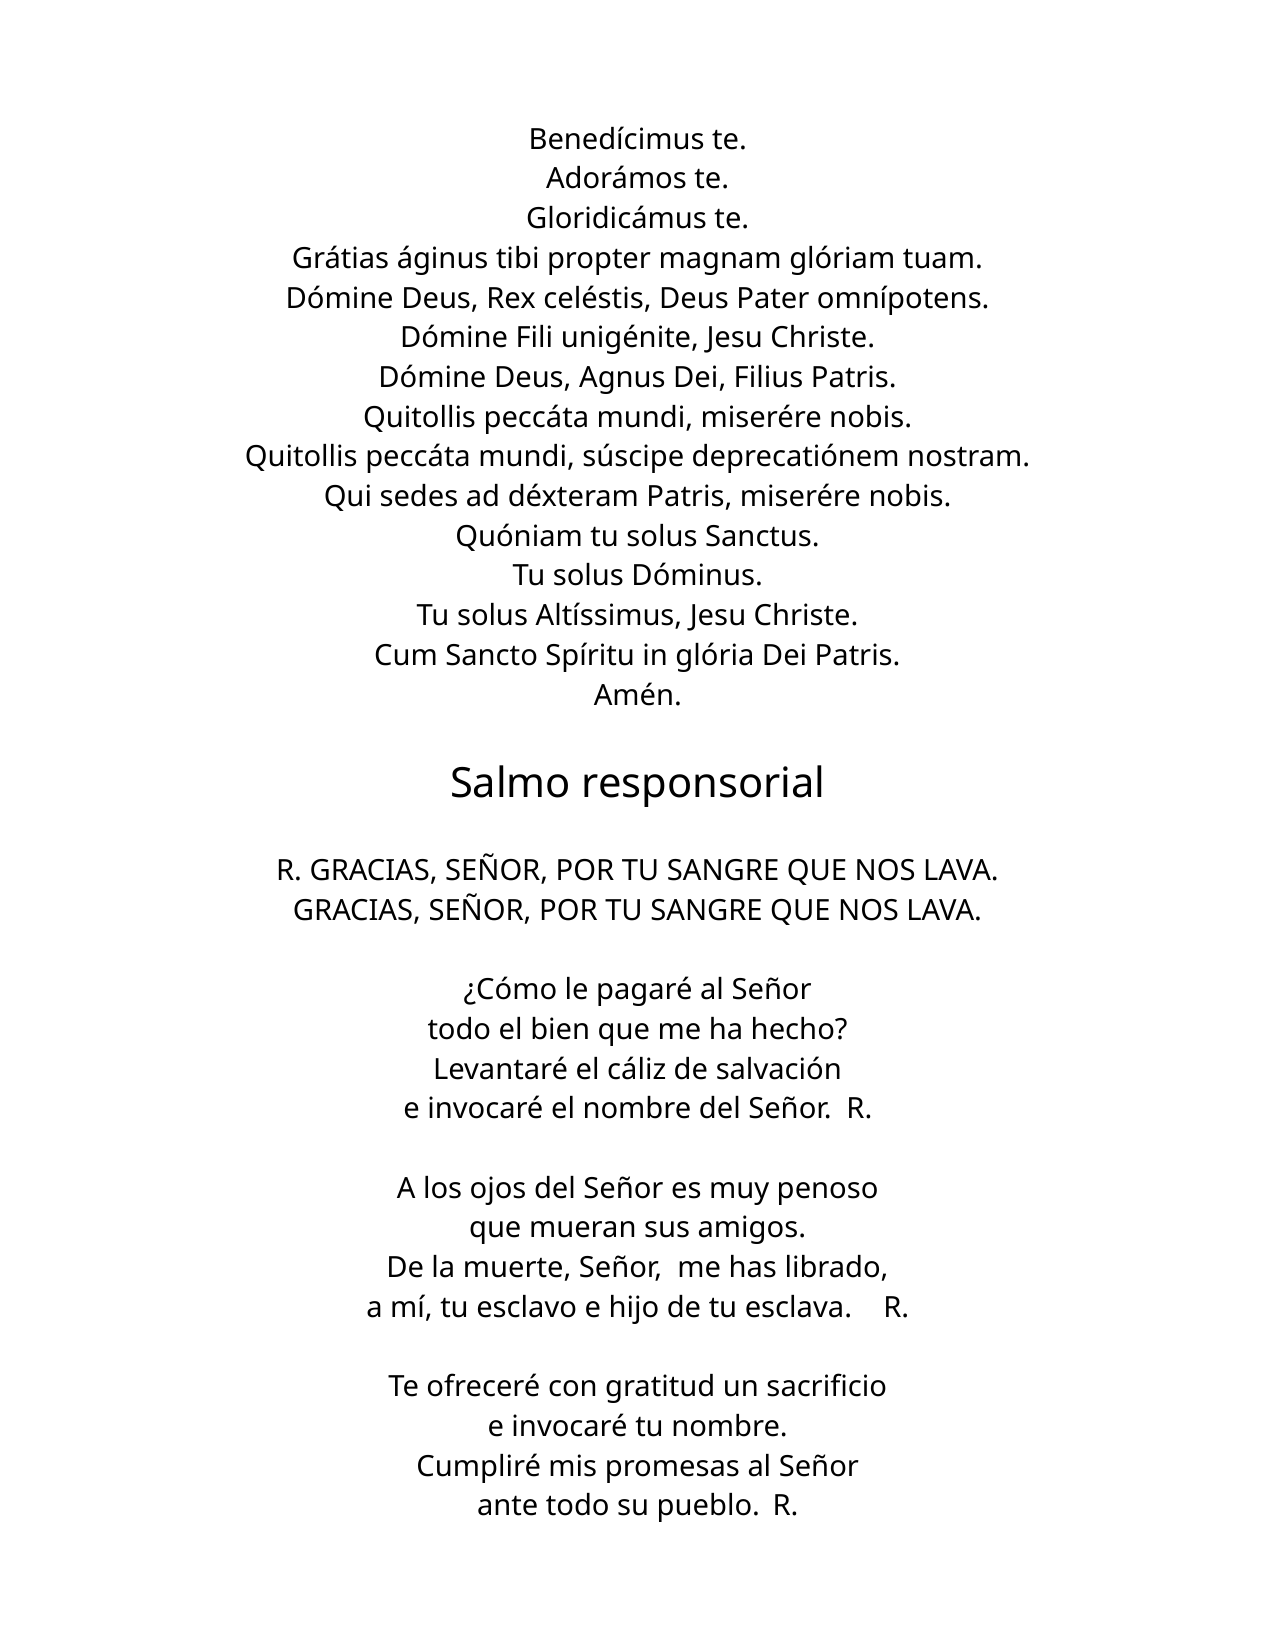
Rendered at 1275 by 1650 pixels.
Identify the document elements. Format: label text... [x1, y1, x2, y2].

text Cum Sancto Spíritu in glória Dei Patris. [118, 634, 1157, 674]
text Benedícimus te. [118, 118, 1157, 158]
text Te ofreceré con gratitud un sacrificio [118, 1366, 1157, 1405]
text e invocaré el nombre del Señor. R. [118, 1088, 1157, 1127]
text Salmo responsorial [118, 753, 1157, 810]
text R. GRACIAS, SEÑOR, POR TU SANGRE QUE NOS LAVA. [118, 849, 1157, 889]
text A los ojos del Señor es muy penoso [118, 1167, 1157, 1207]
text Dómine Deus, Rex celéstis, Deus Pater omnípotens. [118, 277, 1157, 317]
text De la muerte, Señor, me has librado, [118, 1246, 1157, 1286]
text Quitollis peccáta mundi, miserére nobis. [118, 396, 1157, 436]
text Dómine Fili unigénite, Jesu Christe. [118, 317, 1157, 356]
text Gloridicámus te. [118, 197, 1157, 237]
text GRACIAS, SEÑOR, POR TU SANGRE QUE NOS LAVA. [118, 889, 1157, 929]
text ¿Cómo le pagaré al Señor [118, 969, 1157, 1008]
text a mí, tu esclavo e hijo de tu esclava. R. [118, 1286, 1157, 1326]
text Quóniam tu solus Sanctus. [118, 515, 1157, 555]
text Tu solus Dóminus. [118, 555, 1157, 594]
text Dómine Deus, Agnus Dei, Filius Patris. [118, 356, 1157, 396]
text Qui sedes ad déxteram Patris, miserére nobis. [118, 475, 1157, 515]
text todo el bien que me ha hecho? [118, 1008, 1157, 1048]
text Cumpliré mis promesas al Señor [118, 1445, 1157, 1484]
text ante todo su pueblo. R. [118, 1484, 1157, 1524]
text Quitollis peccáta mundi, súscipe deprecatiónem nostram. [118, 436, 1157, 475]
text Tu solus Altíssimus, Jesu Christe. [118, 594, 1157, 634]
text Levantaré el cáliz de salvación [118, 1048, 1157, 1088]
text Adorámos te. [118, 158, 1157, 197]
text e invocaré tu nombre. [118, 1405, 1157, 1445]
text Amén. [118, 674, 1157, 713]
text Grátias áginus tibi propter magnam glóriam tuam. [118, 237, 1157, 277]
text que mueran sus amigos. [118, 1207, 1157, 1246]
